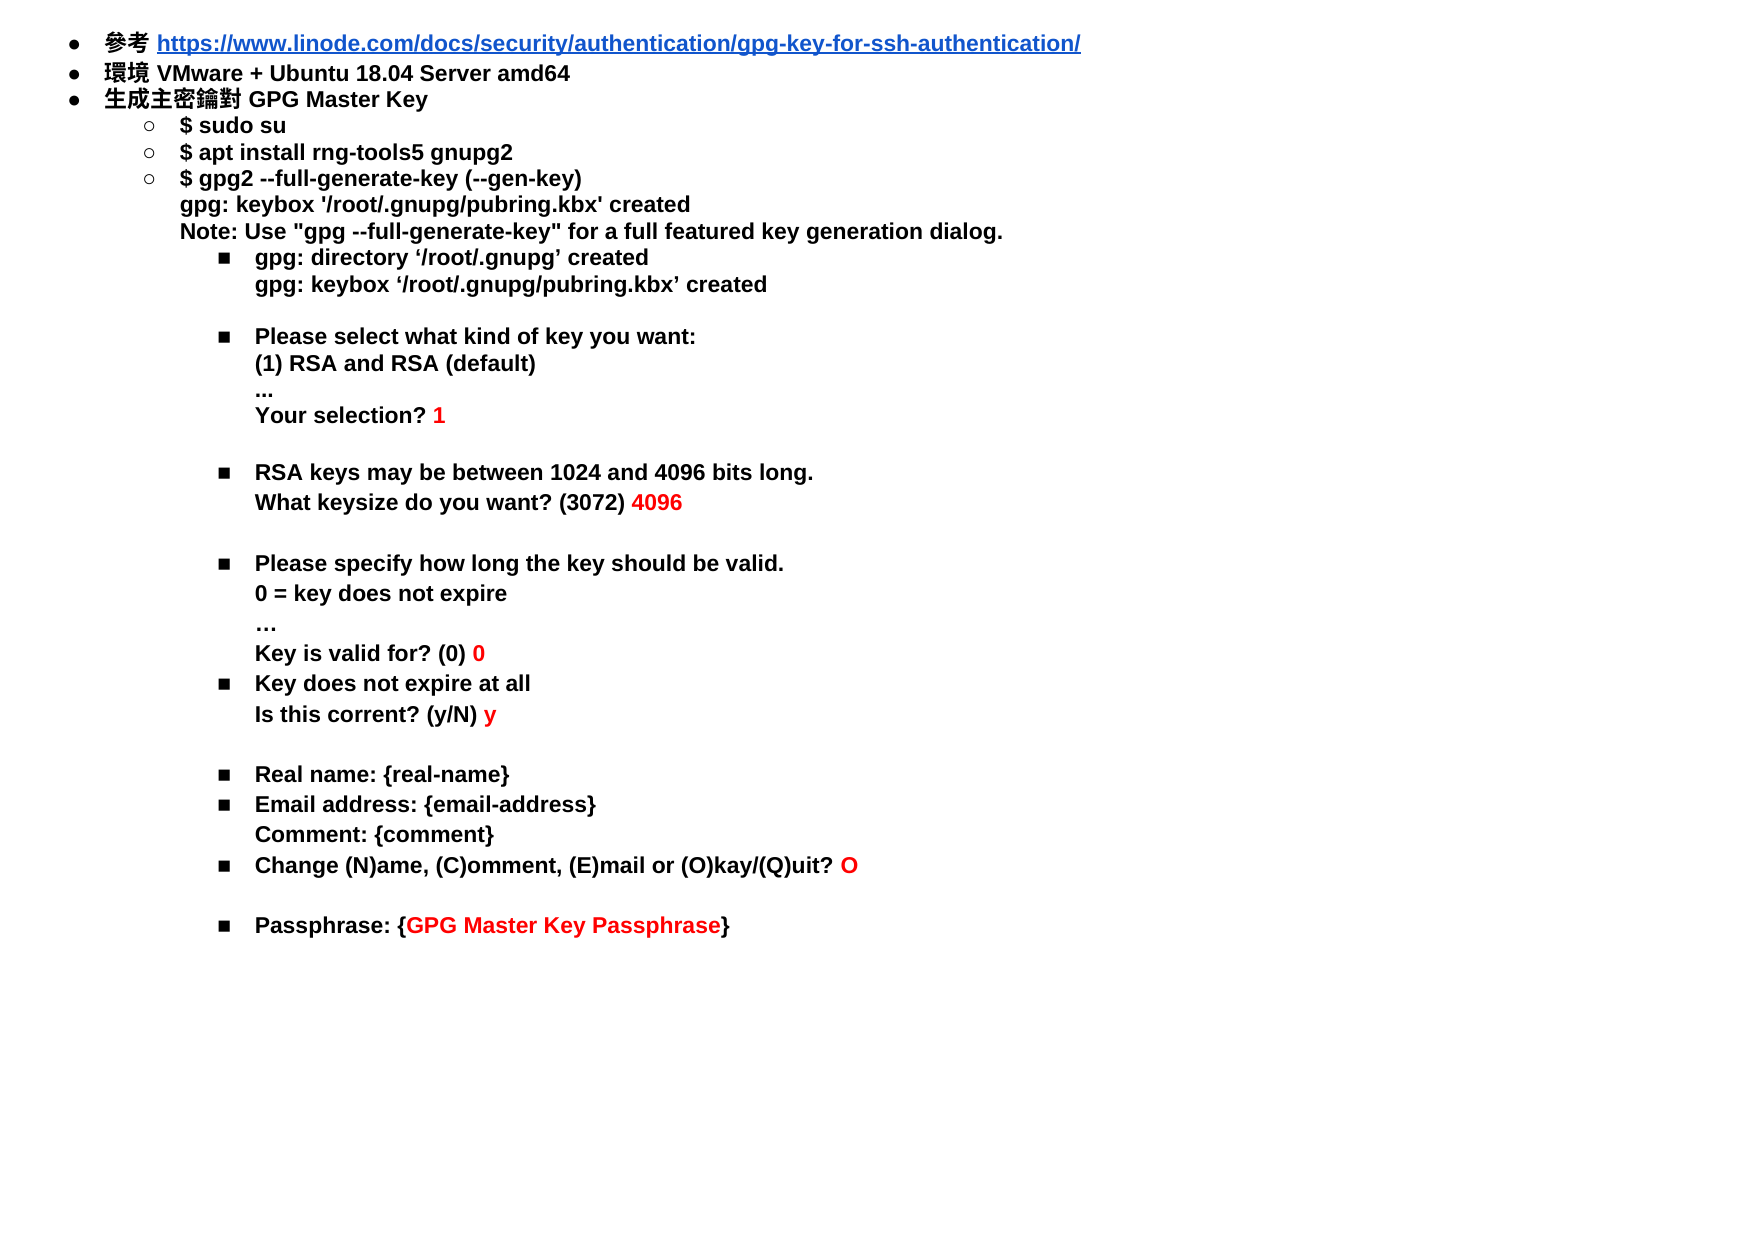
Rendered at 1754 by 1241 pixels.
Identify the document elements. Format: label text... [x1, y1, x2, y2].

text What keysize do you want? (3072) 4096 [254, 489, 1724, 515]
list Change (N)ame, (C)omment, (E)mail or (O)kay/(Q)uit? O [217, 852, 1724, 878]
text gpg: keybox ‘/root/.gnupg/pubring.kbx’ created [254, 271, 1724, 297]
list 環境 VMware + Ubuntu 18.04 Server amd64 [67, 60, 1724, 86]
list Key does not expire at all [217, 670, 1724, 697]
text Comment: {comment} [254, 821, 1724, 848]
list Passphrase: {GPG Master Key Passphrase} [217, 912, 1724, 938]
text Your selection? 1 [254, 402, 1724, 429]
list $ gpg2 --full-generate-key (--gen-key) [142, 165, 1724, 191]
text (1) RSA and RSA (default) [254, 349, 1724, 376]
list RSA keys may be between 1024 and 4096 bits long. [217, 459, 1724, 485]
list Email address: {email-address} [217, 791, 1724, 817]
text gpg: keybox '/root/.gnupg/pubring.kbx' created [179, 191, 1724, 218]
text Is this corrent? (y/N) y [254, 701, 1724, 727]
list gpg: directory ‘/root/.gnupg’ created [217, 244, 1724, 271]
text Key is valid for? (0) 0 [254, 640, 1724, 666]
text 0 = key does not expire [254, 580, 1724, 606]
text Note: Use "gpg --full-generate-key" for a full featured key generation dialog. [179, 218, 1724, 244]
list 生成主密鑰對 GPG Master Key [67, 86, 1724, 112]
list $ sudo su [142, 112, 1724, 139]
list $ apt install rng-tools5 gnupg2 [142, 139, 1724, 165]
list Please specify how long the key should be valid. [217, 549, 1724, 576]
list Real name: {real-name} [217, 761, 1724, 787]
list 參考 https://www.linode.com/docs/security/authentication/gpg-key-for-ssh-authentication/ [67, 29, 1724, 56]
text … [254, 610, 1724, 636]
text ... [254, 376, 1724, 402]
list Please select what kind of key you want: [217, 323, 1724, 349]
